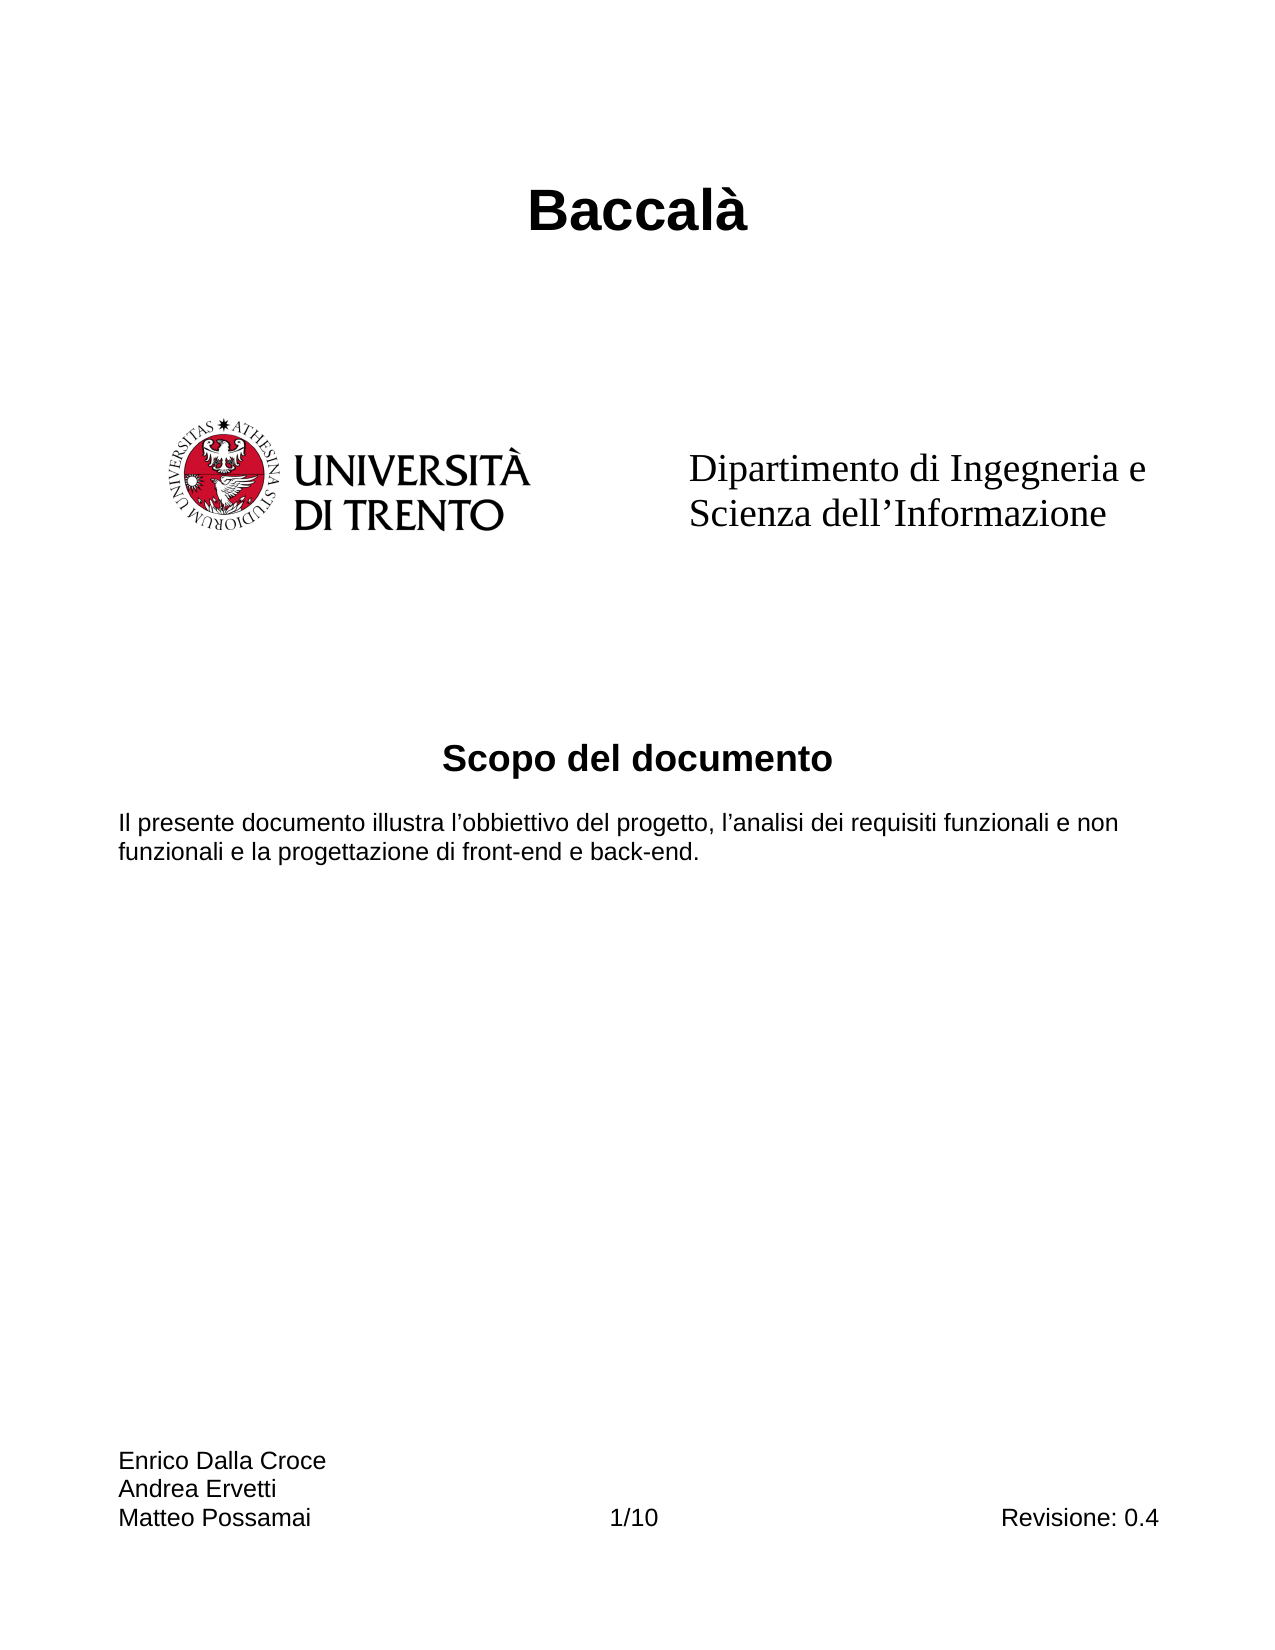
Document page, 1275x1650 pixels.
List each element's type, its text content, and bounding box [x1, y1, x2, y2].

text Il presente documento illustra l’obbiettivo del progetto, l’analisi dei requisiti funzionali e non funzionali e la progettazione di front-end e back-end. [118, 808, 1157, 866]
text Dipartimento di Ingegneria e Scienza dell’Informazione [539, 444, 1157, 535]
text Baccalà [118, 176, 1157, 243]
text Scopo del documento [118, 736, 1157, 779]
picture [160, 411, 539, 547]
